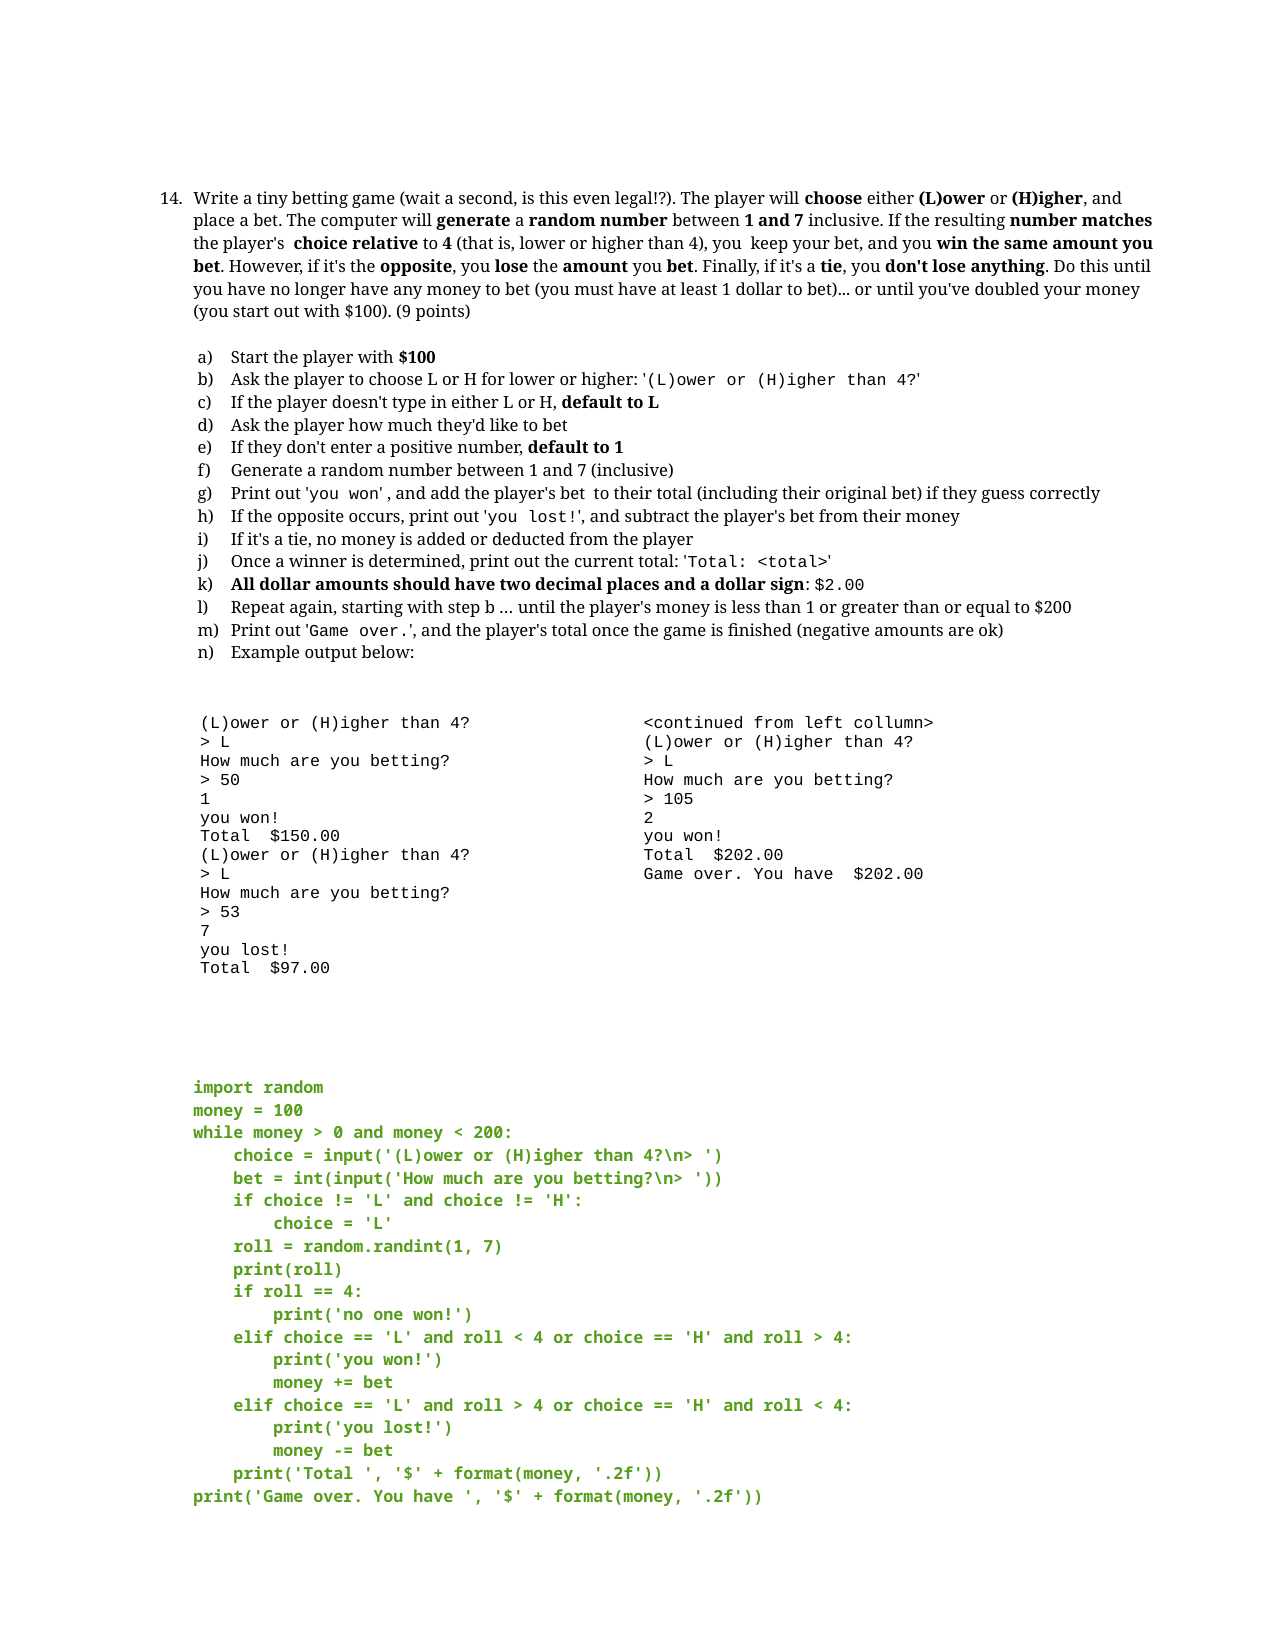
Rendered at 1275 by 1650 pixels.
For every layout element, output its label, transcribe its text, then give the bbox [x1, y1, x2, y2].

list bet = int(input('How much are you betting?\n> ')) [156, 1166, 1157, 1189]
list elif choice == 'L' and roll > 4 or choice == 'H' and roll < 4: [156, 1393, 1157, 1416]
table_header (L)ower or (H)igher than 4? > L How much are you betting? > 50 1 you won! Total $150.00 (L)ower or (H)igher than 4? > L How much are you betting? > 53 7 you lost! Total $97.00 [194, 709, 638, 984]
list choice = 'L' [156, 1212, 1157, 1234]
list while money > 0 and money < 200: [156, 1121, 1157, 1143]
list print(roll) [156, 1257, 1157, 1280]
list money = 100 [156, 1098, 1157, 1121]
list if roll == 4: [156, 1280, 1157, 1302]
table_header <continued from left collumn> (L)ower or (H)igher than 4? > L How much are you betting? > 105 2 you won! Total $202.00 Game over. You have $202.00 [638, 709, 1157, 984]
list Once a winner is determined, print out the current total: 'Total: <total>' [193, 550, 1157, 573]
list if choice != 'L' and choice != 'H': [156, 1189, 1157, 1212]
list If they don't enter a positive number, default to 1 [193, 436, 1157, 459]
list roll = random.randint(1, 7) [156, 1234, 1157, 1257]
list Print out 'you won' , and add the player's bet to their total (including their original bet) if they guess correctly [193, 482, 1157, 504]
list choice = input('(L)ower or (H)igher than 4?\n> ') [156, 1143, 1157, 1166]
list money += bet [156, 1371, 1157, 1393]
list Repeat again, starting with step b … until the player's money is less than 1 or greater than or equal to $200 [193, 596, 1157, 618]
list [156, 118, 1157, 186]
list Write a tiny betting game (wait a second, is this even legal!?). The player will choose either (L)ower or (H)igher, and place a bet. The computer will generate a random number between 1 and 7 inclusive. If the resulting number matches the player's choice relative to 4 (that is, lower or higher than 4), you keep your bet, and you win the same amount you bet. However, if it's the opposite, you lose the amount you bet. Finally, if it's a tie, you don't lose anything. Do this until you have no longer have any money to bet (you must have at least 1 dollar to bet)... or until you've doubled your money (you start out with $100). (9 points) [156, 186, 1157, 322]
list print('you won!') [156, 1348, 1157, 1371]
list Example output below: [193, 641, 1157, 686]
list If it's a tie, no money is added or deducted from the player [193, 527, 1157, 550]
list print('Total ', '$' + format(money, '.2f')) [156, 1461, 1157, 1484]
list print('you lost!') [156, 1416, 1157, 1439]
list All dollar amounts should have two decimal places and a dollar sign: $2.00 [193, 573, 1157, 596]
list import random [156, 1053, 1157, 1098]
list print('Game over. You have ', '$' + format(money, '.2f')) [156, 1484, 1157, 1529]
list money -= bet [156, 1439, 1157, 1461]
list Generate a random number between 1 and 7 (inclusive) [193, 459, 1157, 482]
list If the opposite occurs, print out 'you lost!', and subtract the player's bet from their money [193, 504, 1157, 527]
list elif choice == 'L' and roll < 4 or choice == 'H' and roll > 4: [156, 1325, 1157, 1348]
list print('no one won!') [156, 1302, 1157, 1325]
list Ask the player to choose L or H for lower or higher: '(L)ower or (H)igher than 4?' [193, 368, 1157, 391]
list Start the player with $100 [193, 345, 1157, 368]
list If the player doesn't type in either L or H, default to L [193, 391, 1157, 413]
list Print out 'Game over.', and the player's total once the game is finished (negative amounts are ok) [193, 618, 1157, 641]
list Ask the player how much they'd like to bet [193, 413, 1157, 436]
